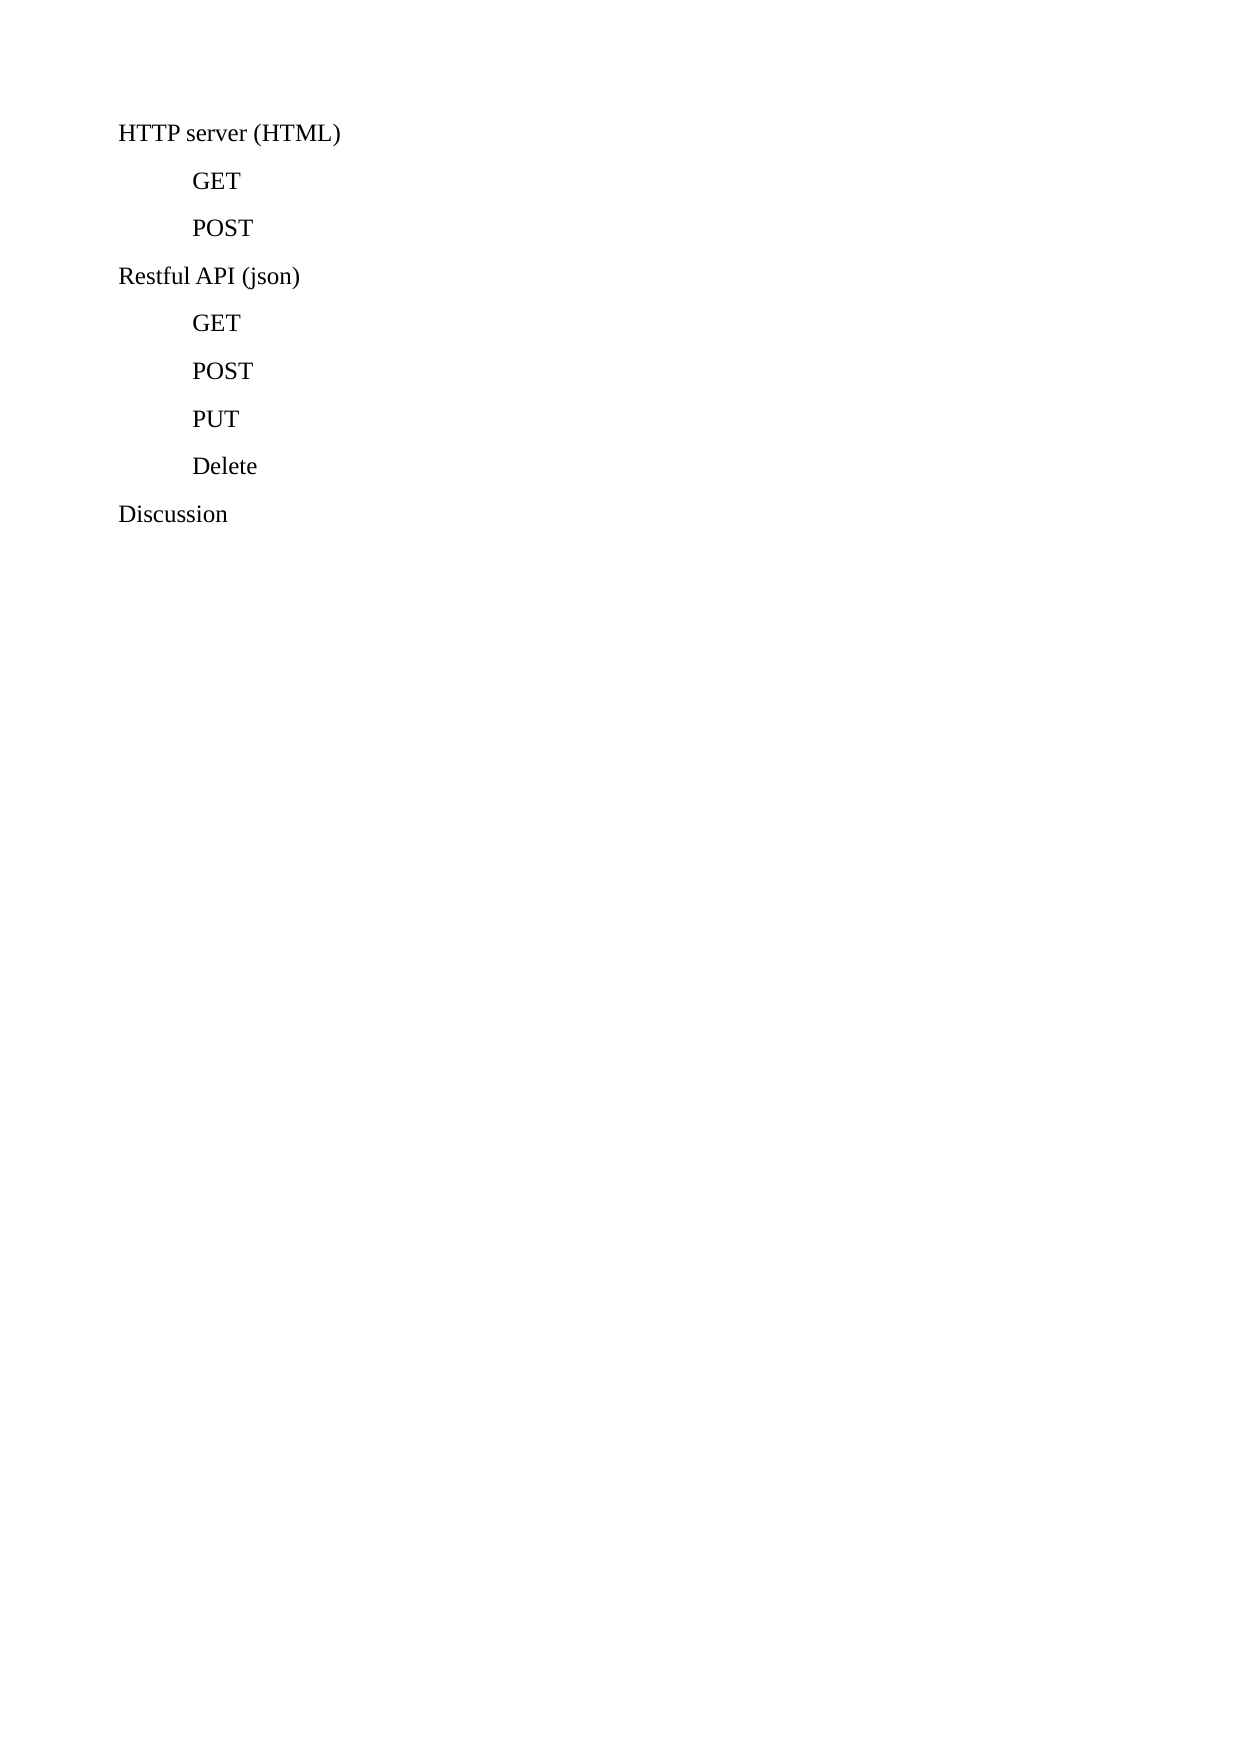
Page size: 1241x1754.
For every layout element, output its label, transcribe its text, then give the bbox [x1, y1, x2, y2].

text POST [118, 356, 1122, 385]
text Delete [118, 451, 1122, 480]
text GET [118, 308, 1122, 337]
text GET [118, 166, 1122, 194]
text HTTP server (HTML) [118, 118, 1122, 147]
text Discussion [118, 499, 1122, 528]
text POST [118, 213, 1122, 242]
text PUT [118, 404, 1122, 432]
text Restful API (json) [118, 261, 1122, 290]
